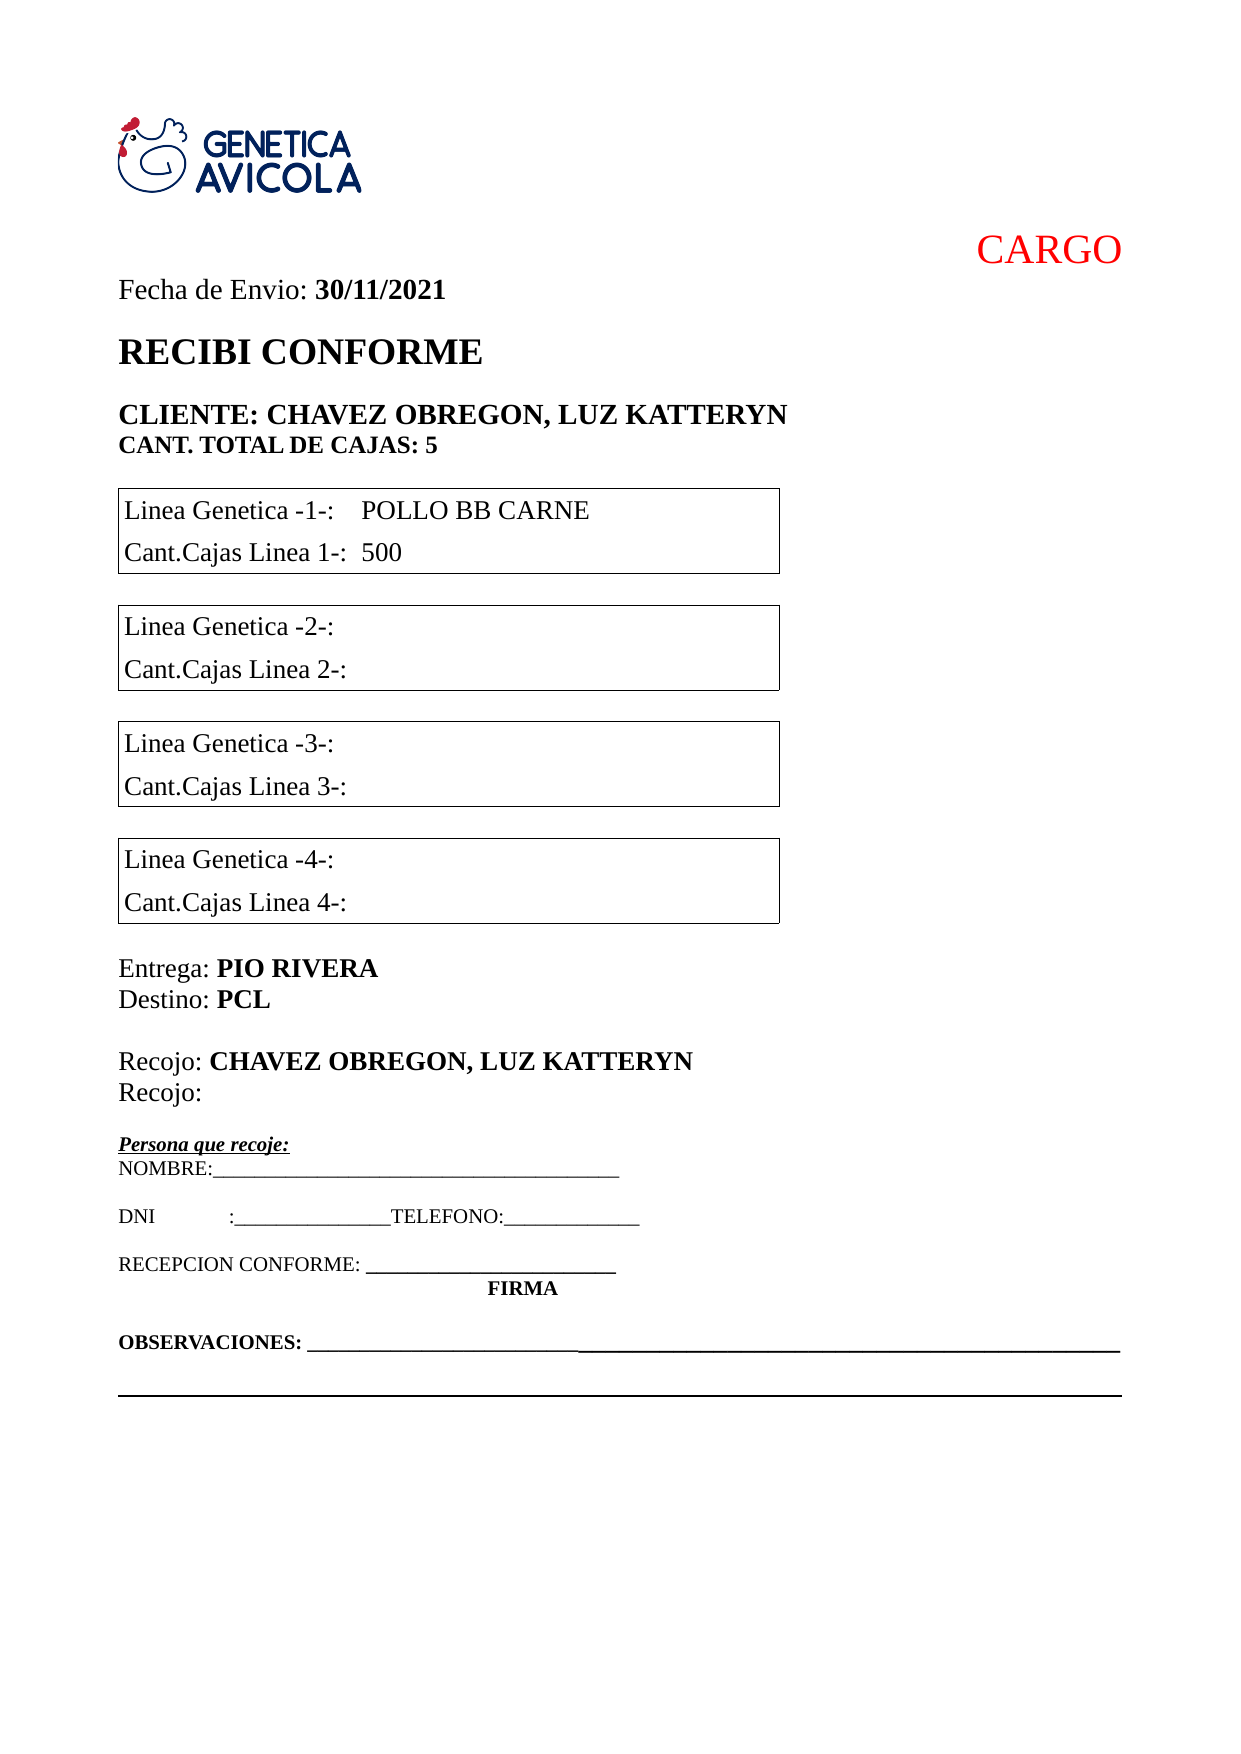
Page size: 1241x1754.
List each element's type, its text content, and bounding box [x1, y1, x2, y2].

text Persona que recoje: [118, 1132, 1122, 1156]
text OBSERVACIONES: __________________________________________________________________ [118, 1324, 1122, 1355]
table_header POLLO BB CARNE [356, 489, 779, 531]
text CANT. TOTAL DE CAJAS: 5 [118, 431, 1122, 459]
text Recojo: CHAVEZ OBREGON, LUZ KATTERYN [118, 1045, 1122, 1076]
text RECEPCION CONFORME: ________________________ [118, 1252, 1122, 1276]
table_cell [356, 574, 779, 604]
table_cell Linea Genetica -2-: [119, 606, 356, 647]
text Entrega: PIO RIVERA [118, 952, 1122, 983]
text CLIENTE: CHAVEZ OBREGON, LUZ KATTERYN [118, 397, 1122, 431]
table_cell Cant.Cajas Linea 2-: [119, 647, 356, 690]
table_cell [356, 606, 779, 647]
text Fecha de Envio: 30/11/2021 [118, 272, 1122, 306]
table_cell [356, 764, 779, 806]
text FIRMA [118, 1276, 1122, 1300]
picture [117, 117, 362, 193]
table_cell Cant.Cajas Linea 4-: [119, 880, 356, 923]
text NOMBRE:_______________________________________ [118, 1156, 1122, 1180]
text CARGO [118, 224, 1122, 272]
text Recojo: [118, 1076, 1122, 1108]
table_cell [118, 574, 356, 604]
table_cell [356, 691, 779, 721]
table_cell [118, 807, 356, 838]
table_cell Cant.Cajas Linea 1-: [119, 531, 356, 573]
table_cell [356, 880, 779, 923]
table_cell [356, 722, 779, 764]
text DNI :_______________TELEFONO:_____________ [118, 1204, 1122, 1228]
text Destino: PCL [118, 983, 1122, 1014]
table_header Linea Genetica -1-: [119, 489, 356, 531]
table_cell [356, 807, 779, 838]
table_cell [118, 691, 356, 721]
table_cell 500 [356, 531, 779, 573]
table_cell [356, 839, 779, 880]
table_cell Linea Genetica -3-: [119, 722, 356, 764]
text RECIBI CONFORME [118, 330, 1122, 373]
table_cell Linea Genetica -4-: [119, 839, 356, 880]
table_cell Cant.Cajas Linea 3-: [119, 764, 356, 806]
table_cell [356, 647, 779, 690]
